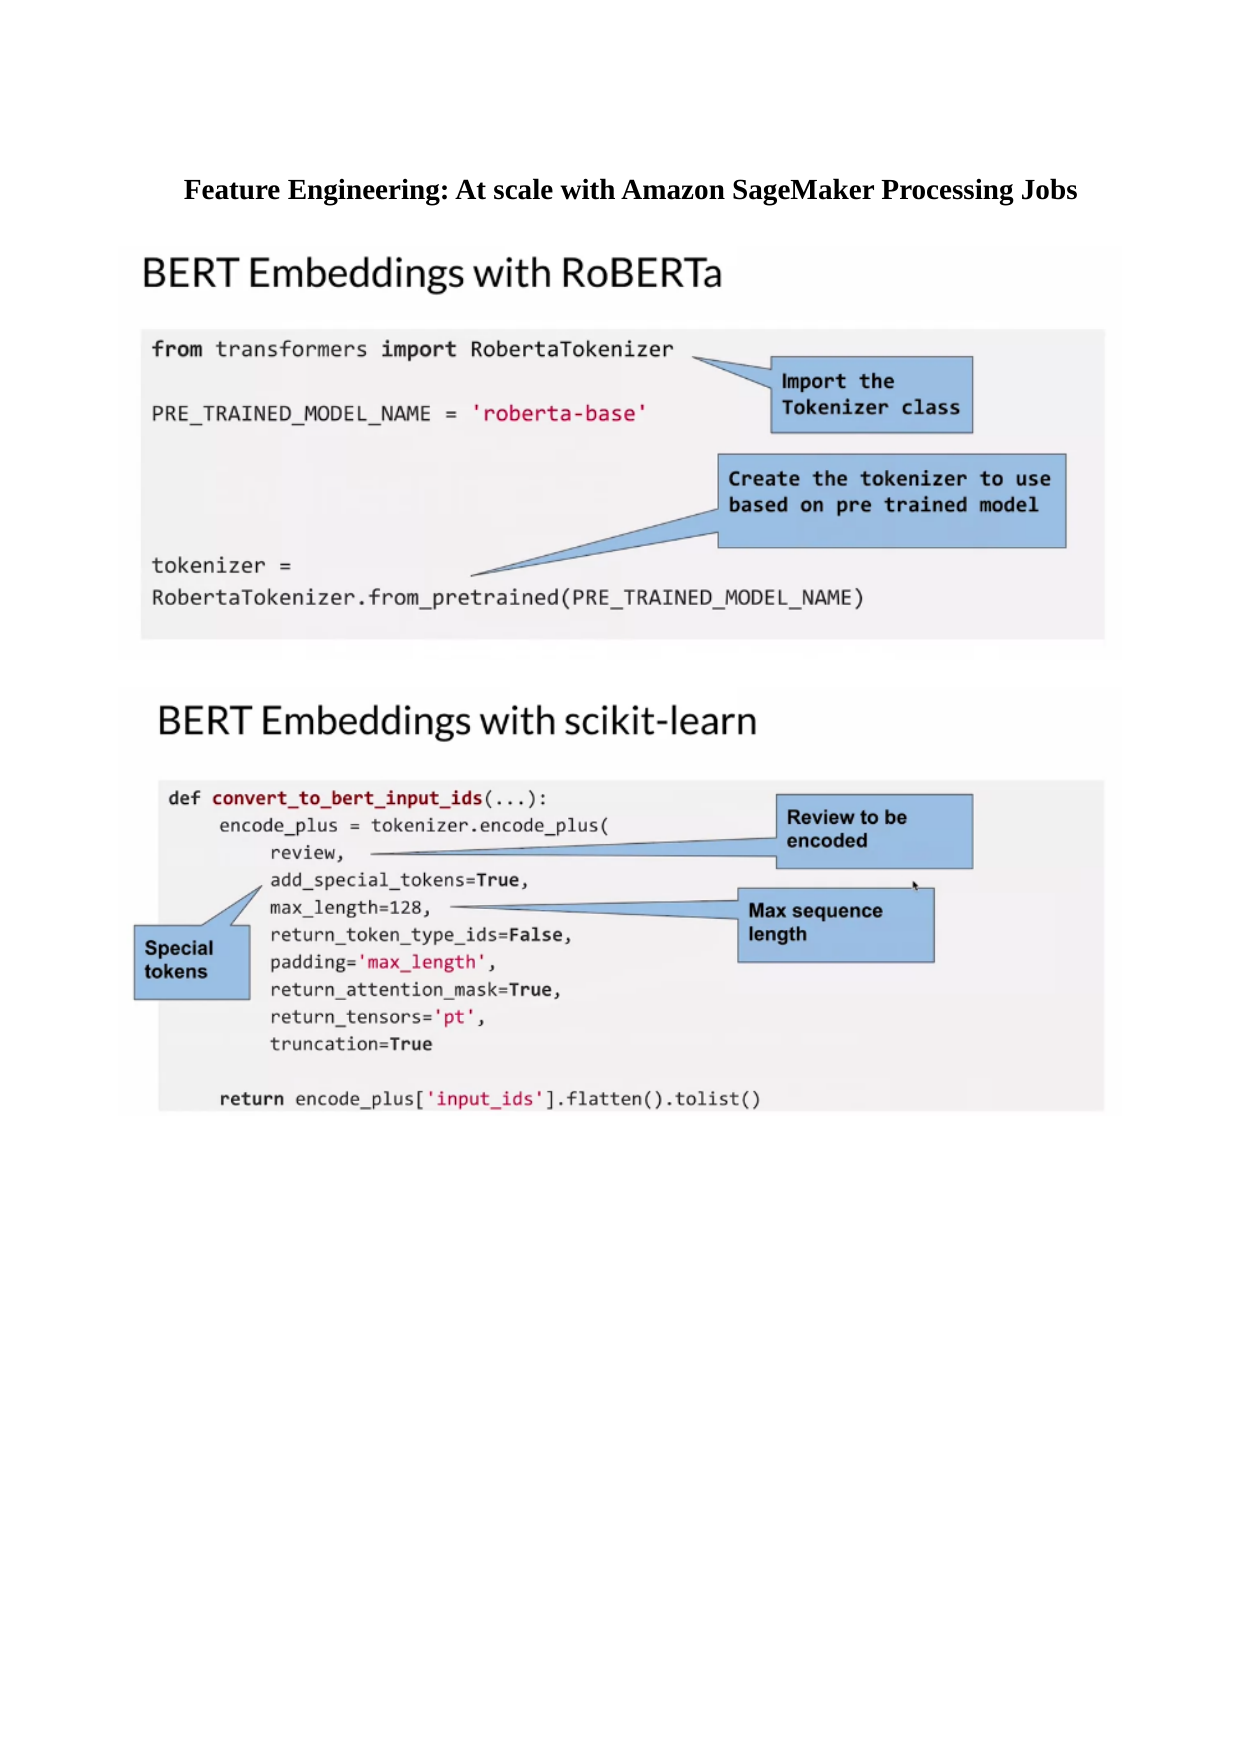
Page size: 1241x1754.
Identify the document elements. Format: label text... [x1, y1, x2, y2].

subtitle Feature Engineering: At scale with Amazon SageMaker Processing Jobs [118, 172, 1122, 205]
picture [118, 246, 1123, 660]
picture [118, 687, 1123, 1116]
